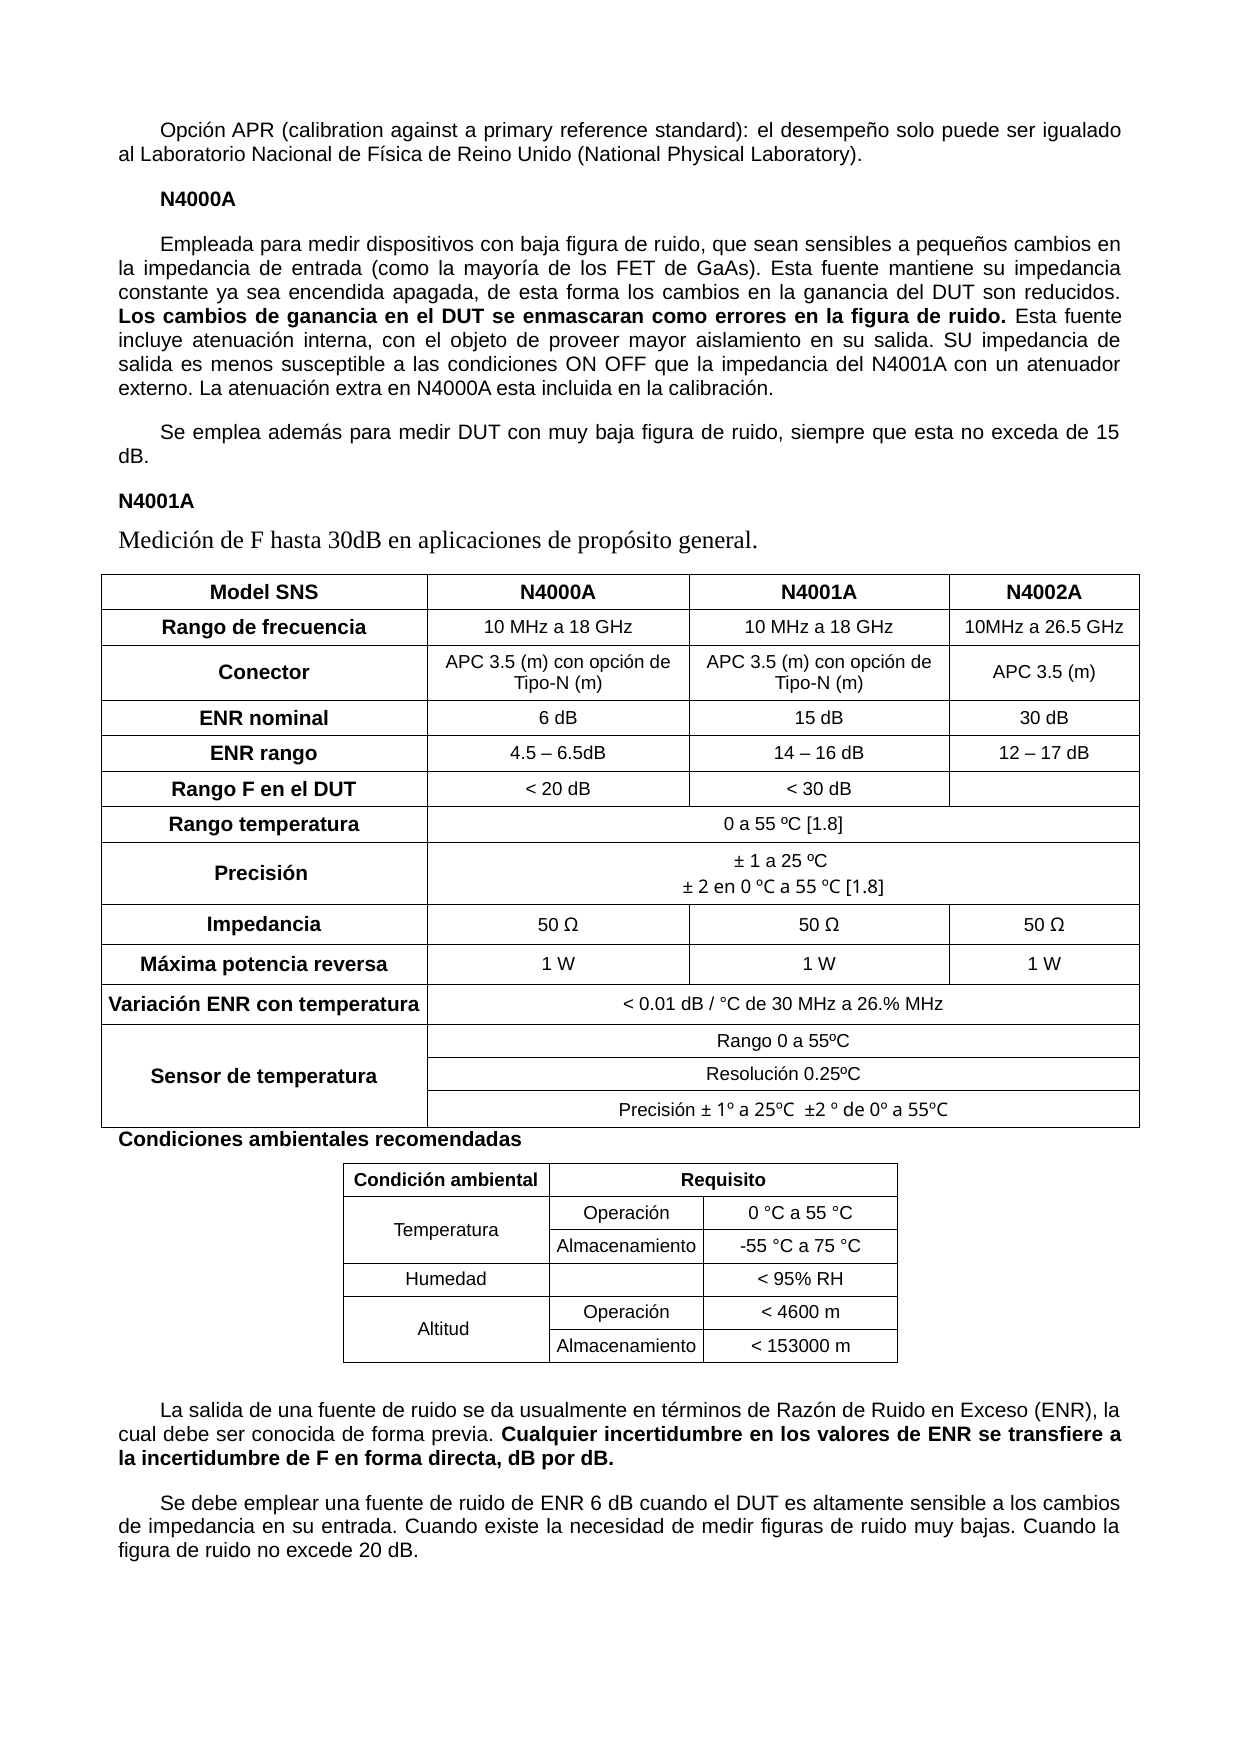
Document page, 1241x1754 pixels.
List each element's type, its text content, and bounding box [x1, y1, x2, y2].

table_cell 30 dB [950, 701, 1139, 735]
table_cell Resolución 0.25ºC [428, 1058, 1139, 1090]
text Opción APR (calibration against a primary reference standard): el desempeño solo puede ser igualado al Laboratorio Nacional de Física de Reino Unido (National Physical Laboratory). [118, 118, 1122, 166]
table_cell Rango 0 a 55ºC [428, 1025, 1139, 1057]
table_cell 1 W [428, 945, 689, 984]
table_cell 0 °C a 55 °C [704, 1197, 897, 1229]
table_cell Rango temperatura [102, 807, 427, 842]
table_cell 14 – 16 dB [690, 736, 949, 771]
table_cell 1 W [690, 945, 949, 984]
table_cell Precisión [102, 843, 427, 904]
table_cell < 95% RH [704, 1264, 897, 1296]
table_cell ± 1 a 25 ºC ± 2 en 0 ºC a 55 ºC [1.8] [428, 843, 1139, 904]
table_cell ENR rango [102, 736, 427, 771]
text Medición de F hasta 30dB en aplicaciones de propósito general. [118, 525, 1122, 553]
subtitle N4001A [118, 489, 1122, 513]
table_cell APC 3.5 (m) con opción de Tipo-N (m) [428, 646, 689, 699]
table_cell 4.5 – 6.5dB [428, 736, 689, 771]
table_cell 50 Ω [428, 905, 689, 944]
table_cell 15 dB [690, 701, 949, 735]
table_cell Altitud [344, 1297, 549, 1362]
table_cell Temperatura [344, 1197, 549, 1262]
table_cell Precisión ± 1º a 25ºC ±2 º de 0º a 55ºC [428, 1091, 1139, 1127]
table_cell Almacenamiento [550, 1330, 703, 1362]
subtitle Condiciones ambientales recomendadas [118, 1128, 1122, 1151]
table_cell -55 °C a 75 °C [704, 1230, 897, 1262]
table_header N4000A [428, 575, 689, 609]
table_cell Variación ENR con temperatura [102, 985, 427, 1024]
table_cell 10 MHz a 18 GHz [690, 610, 949, 645]
table_cell < 30 dB [690, 772, 949, 806]
table_cell < 4600 m [704, 1297, 897, 1329]
table_cell 50 Ω [690, 905, 949, 944]
table_header Requisito [550, 1164, 897, 1196]
text Empleada para medir dispositivos con baja figura de ruido, que sean sensibles a pequeños cambios en la impedancia de entrada (como la mayoría de los FET de GaAs). Esta fuente mantiene su impedancia constante ya sea encendida apagada, de esta forma los cambios en la ganancia del DUT son reducidos. Los cambios de ganancia en el DUT se enmascaran como errores en la figura de ruido. Esta fuente incluye atenuación interna, con el objeto de proveer mayor aislamiento en su salida. SU impedancia de salida es menos susceptible a las condiciones ON OFF que la impedancia del N4001A con un atenuador externo. La atenuación extra en N4000A esta incluida en la calibración. [118, 232, 1122, 399]
table_cell < 153000 m [704, 1330, 897, 1362]
table_cell Impedancia [102, 905, 427, 944]
table_cell APC 3.5 (m) con opción de Tipo-N (m) [690, 646, 949, 699]
table_cell Rango de frecuencia [102, 610, 427, 645]
table_cell [950, 772, 1139, 806]
table_header N4002A [950, 575, 1139, 609]
text Se emplea además para medir DUT con muy baja figura de ruido, siempre que esta no exceda de 15 dB. [118, 420, 1122, 468]
table_cell Máxima potencia reversa [102, 945, 427, 984]
table_cell < 0.01 dB / °C de 30 MHz a 26.% MHz [428, 985, 1139, 1024]
table_cell Rango F en el DUT [102, 772, 427, 806]
table_cell ENR nominal [102, 701, 427, 735]
table_cell < 20 dB [428, 772, 689, 806]
table_cell Operación [550, 1297, 703, 1329]
table_cell 10 MHz a 18 GHz [428, 610, 689, 645]
table_header N4001A [690, 575, 949, 609]
table_cell Almacenamiento [550, 1230, 703, 1262]
table_cell Operación [550, 1197, 703, 1229]
table_cell 6 dB [428, 701, 689, 735]
table_header Condición ambiental [344, 1164, 549, 1196]
text La salida de una fuente de ruido se da usualmente en términos de Razón de Ruido en Exceso (ENR), la cual debe ser conocida de forma previa. Cualquier incertidumbre en los valores de ENR se transfiere a la incertidumbre de F en forma directa, dB por dB. [118, 1398, 1122, 1469]
table_cell Conector [102, 646, 427, 699]
table_cell 50 Ω [950, 905, 1139, 944]
table_cell Sensor de temperatura [102, 1025, 427, 1127]
table_cell 1 W [950, 945, 1139, 984]
table_cell Humedad [344, 1264, 549, 1296]
text Se debe emplear una fuente de ruido de ENR 6 dB cuando el DUT es altamente sensible a los cambios de impedancia en su entrada. Cuando existe la necesidad de medir figuras de ruido muy bajas. Cuando la figura de ruido no excede 20 dB. [118, 1490, 1122, 1562]
table_cell APC 3.5 (m) [950, 646, 1139, 699]
table_cell 0 a 55 ºC [1.8] [428, 807, 1139, 842]
table_header Model SNS [102, 575, 427, 609]
text N4000A [118, 187, 1122, 211]
table_cell [550, 1264, 703, 1296]
table_cell 12 – 17 dB [950, 736, 1139, 771]
table_cell 10MHz a 26.5 GHz [950, 610, 1139, 645]
